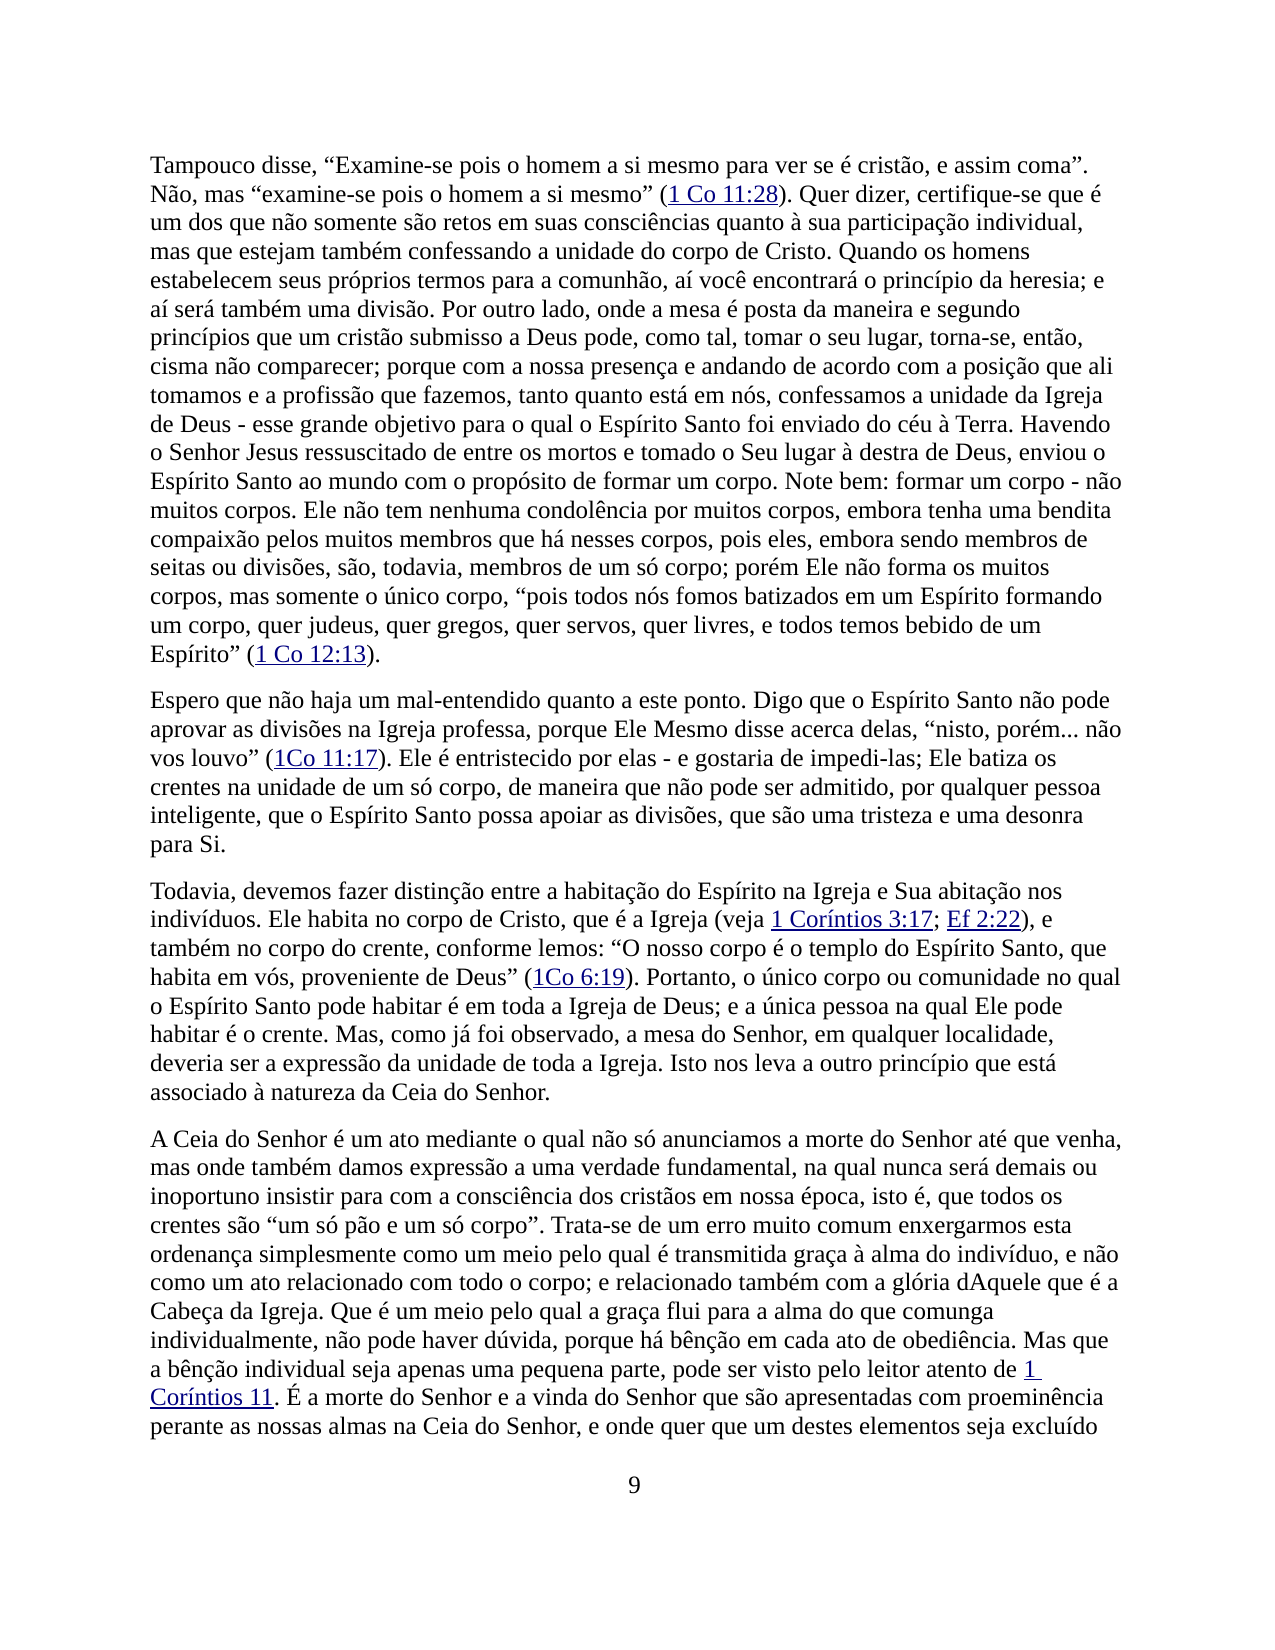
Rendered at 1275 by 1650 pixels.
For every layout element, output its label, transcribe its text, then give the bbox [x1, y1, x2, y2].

text Tampouco disse, “Examine-se pois o homem a si mesmo para ver se é cristão, e assim coma”. Não, mas “examine-se pois o homem a si mesmo” (1 Co 11:28). Quer dizer, certifique-se que é um dos que não somente são retos em suas consciências quanto à sua participação individual, mas que estejam também confessando a unidade do corpo de Cristo. Quando os homens estabelecem seus próprios termos para a comunhão, aí você encontrará o princípio da heresia; e aí será também uma divisão. Por outro lado, onde a mesa é posta da maneira e segundo princípios que um cristão submisso a Deus pode, como tal, tomar o seu lugar, torna-se, então, cisma não comparecer; porque com a nossa presença e andando de acordo com a posição que ali tomamos e a profissão que fazemos, tanto quanto está em nós, confessamos a unidade da Igreja de Deus - esse grande objetivo para o qual o Espírito Santo foi enviado do céu à Terra. Havendo o Senhor Jesus ressuscitado de entre os mortos e tomado o Seu lugar à destra de Deus, enviou o Espírito Santo ao mundo com o propósito de formar um corpo. Note bem: formar um corpo - não muitos corpos. Ele não tem nenhuma condolência por muitos corpos, embora tenha uma bendita compaixão pelos muitos membros que há nesses corpos, pois eles, embora sendo membros de seitas ou divisões, são, todavia, membros de um só corpo; porém Ele não forma os muitos corpos, mas somente o único corpo, “pois todos nós fomos batizados em um Espírito formando um corpo, quer judeus, quer gregos, quer servos, quer livres, e todos temos bebido de um Espírito” (1 Co 12:13). [150, 150, 1125, 667]
text Espero que não haja um mal-entendido quanto a este ponto. Digo que o Espírito Santo não pode aprovar as divisões na Igreja professa, porque Ele Mesmo disse acerca delas, “nisto, porém... não vos louvo” (1Co 11:17). Ele é entristecido por elas - e gostaria de impedi-las; Ele batiza os crentes na unidade de um só corpo, de maneira que não pode ser admitido, por qualquer pessoa inteligente, que o Espírito Santo possa apoiar as divisões, que são uma tristeza e uma desonra para Si. [150, 685, 1125, 858]
text Todavia, devemos fazer distinção entre a habitação do Espírito na Igreja e Sua abitação nos indivíduos. Ele habita no corpo de Cristo, que é a Igreja (veja 1 Coríntios 3:17; Ef 2:22), e também no corpo do crente, conforme lemos: “O nosso corpo é o templo do Espírito Santo, que habita em vós, proveniente de Deus” (1Co 6:19). Portanto, o único corpo ou comunidade no qual o Espírito Santo pode habitar é em toda a Igreja de Deus; e a única pessoa na qual Ele pode habitar é o crente. Mas, como já foi observado, a mesa do Senhor, em qualquer localidade, deveria ser a expressão da unidade de toda a Igreja. Isto nos leva a outro princípio que está associado à natureza da Ceia do Senhor. [150, 876, 1125, 1106]
text A Ceia do Senhor é um ato mediante o qual não só anunciamos a morte do Senhor até que venha, mas onde também damos expressão a uma verdade fundamental, na qual nunca será demais ou inoportuno insistir para com a consciência dos cristãos em nossa época, isto é, que todos os crentes são “um só pão e um só corpo”. Trata-se de um erro muito comum enxergarmos esta ordenança simplesmente como um meio pelo qual é transmitida graça à alma do indivíduo, e não como um ato relacionado com todo o corpo; e relacionado também com a glória dAquele que é a Cabeça da Igreja. Que é um meio pelo qual a graça flui para a alma do que comunga individualmente, não pode haver dúvida, porque há bênção em cada ato de obediência. Mas que a bênção individual seja apenas uma pequena parte, pode ser visto pelo leitor atento de 1 Coríntios 11. É a morte do Senhor e a vinda do Senhor que são apresentadas com proeminência perante as nossas almas na Ceia do Senhor, e onde quer que um destes elementos seja excluído [150, 1124, 1125, 1440]
